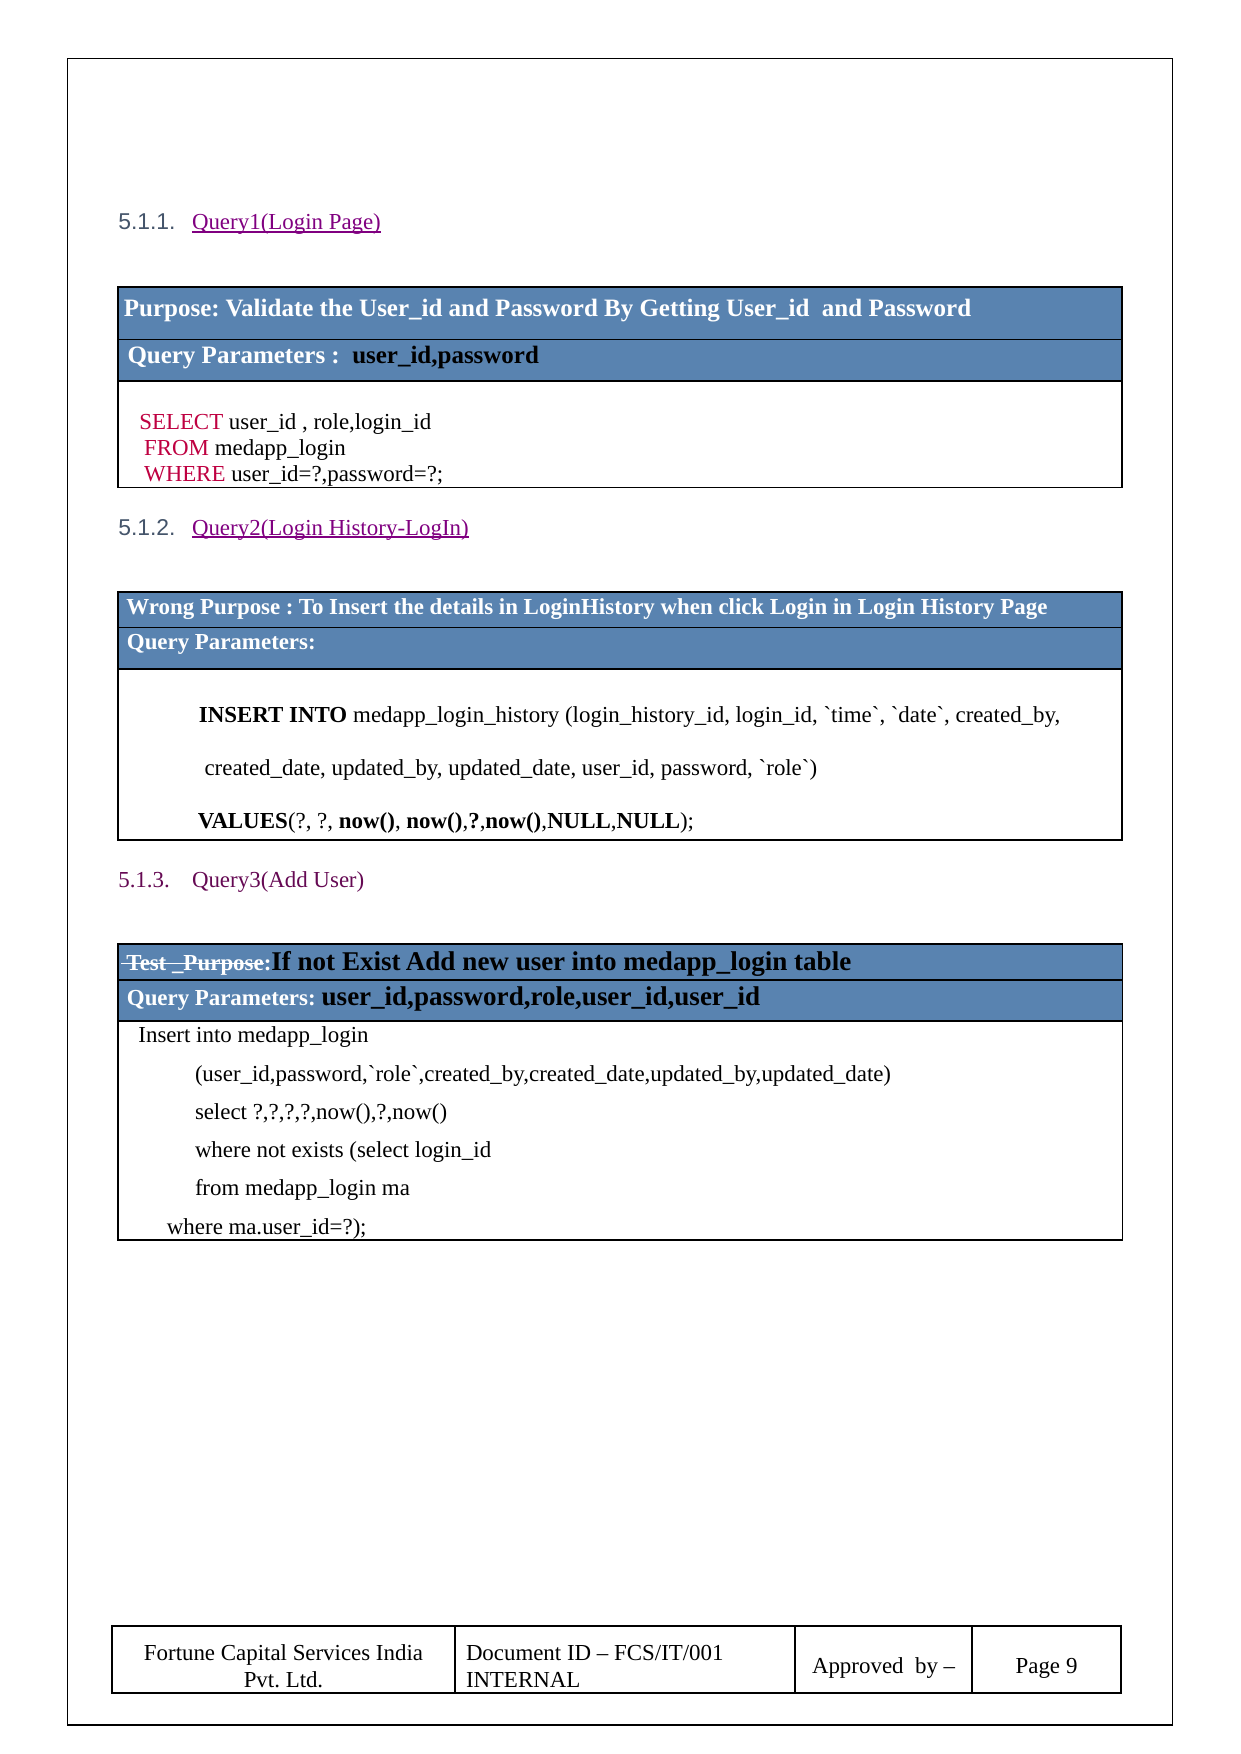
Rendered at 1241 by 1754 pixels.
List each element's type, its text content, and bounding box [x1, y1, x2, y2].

subtitle Query3(Add User) [118, 866, 1122, 892]
table_cell Query Parameters: [119, 628, 1121, 668]
table_cell Query Parameters: user_id,password,role,user_id,user_id [119, 981, 1122, 1020]
table_cell INSERT INTO medapp_login_history (login_history_id, login_id, `time`, `date`, created_by, created_date, updated_by, updated_date, user_id, password, `role`) VALUES(?, ?, now(), now(),?,now(),NULL,NULL); [119, 670, 1121, 839]
table_cell SELECT user_id , role,login_id FROM medapp_login WHERE user_id=?,password=?; [119, 382, 1121, 487]
table_header Wrong Purpose : To Insert the details in LoginHistory when click Login in Login History Page [119, 593, 1121, 627]
table_cell Query Parameters : user_id,password [119, 340, 1121, 380]
subtitle Query2(Login History-LogIn) [118, 513, 1122, 540]
table_header Purpose: Validate the User_id and Password By Getting User_id and Password [119, 288, 1121, 339]
subtitle Query1(Login Page) [118, 208, 1122, 235]
table_header Test _Purpose:If not Exist Add new user into medapp_login table [119, 945, 1122, 979]
table_cell Insert into medapp_login (user_id,password,`role`,created_by,created_date,updated_by,updated_date) select ?,?,?,?,now(),?,now() where not exists (select login_id from medapp_login ma where ma.user_id=?); [119, 1022, 1122, 1239]
